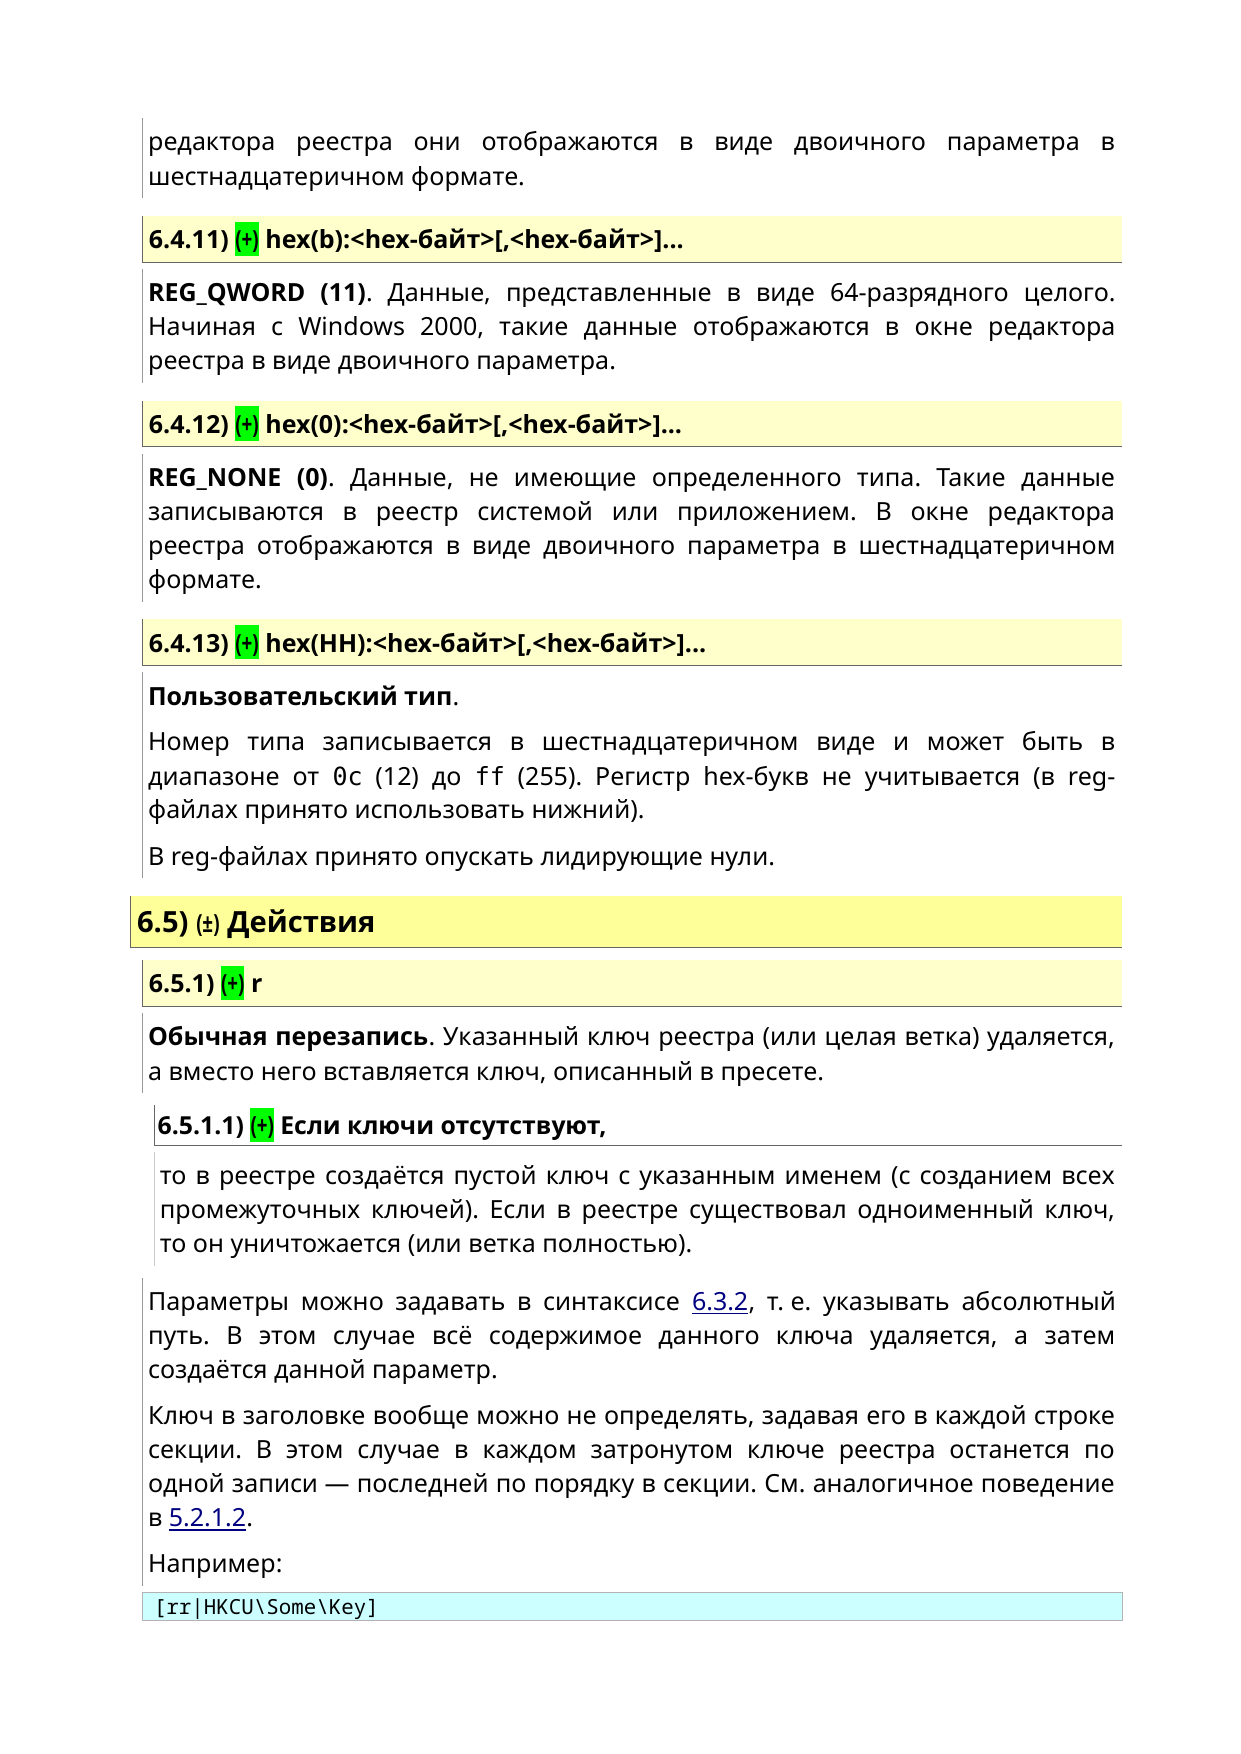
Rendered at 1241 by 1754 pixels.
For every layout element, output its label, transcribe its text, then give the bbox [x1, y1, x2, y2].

text REG_NONE (0). Данные, не имеющие определенного типа. Такие данные записываются в реестр системой или приложением. В окне редактора реестра отображаются в виде двоичного параметра в шестнадцатеричном формате. [142, 453, 1122, 602]
text REG_QWORD (11). Данные, представленные в виде 64-разрядного целого. Начиная с Windows 2000, такие данные отображаются в окне редактора реестра в виде двоичного параметра. [143, 269, 1122, 383]
text Ключ в заголовке вообще можно не определять, задавая его в каждой строке секции. В этом случае в каждом затронутом ключе реестра останется по одной записи — последней по порядку в секции. См. аналогичное поведение в 5.2.1.2. [143, 1392, 1122, 1534]
text редактора реестра они отображаются в виде двоичного параметра в шестнадцатеричном формате. [143, 118, 1122, 198]
text В reg-файлах принято опускать лидирующие нули. [143, 832, 1122, 878]
text Например: [143, 1540, 1122, 1586]
subtitle (+) r [143, 960, 1122, 1006]
text Обычная перезапись. Указанный ключ реестра (или целая ветка) удаляется, а вместо него вставляется ключ, описанный в пресете. [143, 1013, 1122, 1093]
text Номер типа записывается в шестнадцатеричном виде и может быть в диапазоне от 0с (12) до ff (255). Регистр hex-букв не учитывается (в reg-файлах принято использовать нижний). [143, 718, 1122, 826]
text то в реестре создаётся пустой ключ с указанным именем (с созданием всех промежуточных ключей). Если в реестре существовал одноименный ключ, то он уничтожается (или ветка полностью). [155, 1152, 1122, 1266]
subtitle (+) hex(HH):<hex-байт>[,<hex-байт>]... [143, 619, 1122, 665]
subtitle (+) Если ключи отсутствуют, [155, 1105, 1122, 1145]
subtitle (±) Действия [131, 896, 1122, 947]
subtitle (+) hex(b):<hex-байт>[,<hex-байт>]... [143, 216, 1122, 262]
text Параметры можно задавать в синтаксисе 6.3.2, т. е. указывать абсолютный путь. В этом случае всё содержимое данного ключа удаляется, а затем создаётся данной параметр. [143, 1278, 1122, 1386]
subtitle (+) hex(0):<hex-байт>[,<hex-байт>]... [143, 401, 1122, 446]
text Пользовательский тип. [143, 672, 1122, 712]
text [rr|HKCU\Some\Key] [143, 1593, 1122, 1620]
